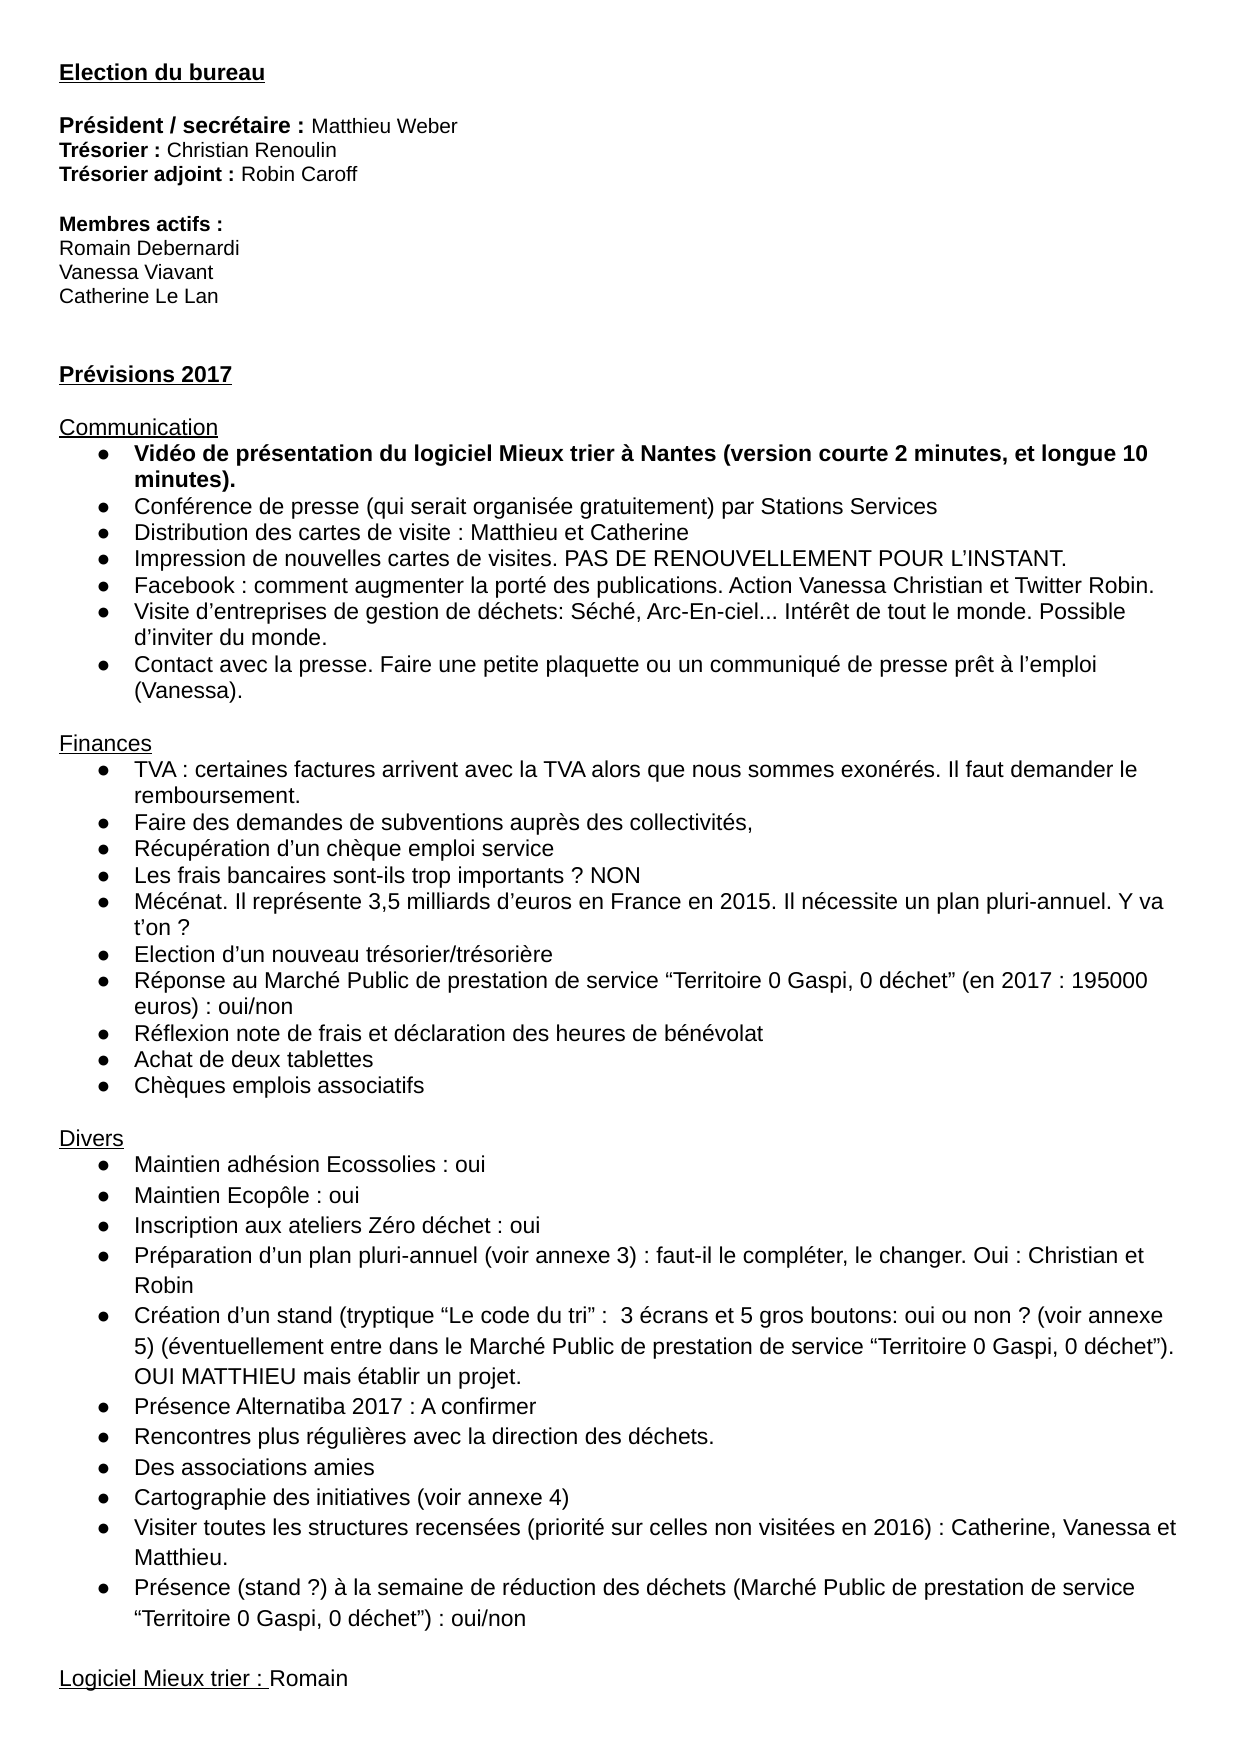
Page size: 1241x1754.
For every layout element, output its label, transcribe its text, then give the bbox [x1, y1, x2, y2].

list Vidéo de présentation du logiciel Mieux trier à Nantes (version courte 2 minutes, et longue 10 minutes). [96, 440, 1181, 493]
text Romain Debernardi [59, 236, 1181, 260]
list Election d’un nouveau trésorier/trésorière [96, 941, 1181, 967]
list Chèques emplois associatifs [96, 1072, 1181, 1099]
list Récupération d’un chèque emploi service [96, 835, 1181, 862]
list Rencontres plus régulières avec la direction des déchets. [96, 1423, 1181, 1450]
list Présence (stand ?) à la semaine de réduction des déchets (Marché Public de prestation de service “Territoire 0 Gaspi, 0 déchet”) : oui/non [96, 1574, 1181, 1631]
list Faire des demandes de subventions auprès des collectivités, [96, 809, 1181, 835]
text Logiciel Mieux trier : Romain [59, 1665, 1181, 1691]
text Prévisions 2017 [59, 361, 1181, 387]
list Contact avec la presse. Faire une petite plaquette ou un communiqué de presse prêt à l’emploi (Vanessa). [96, 651, 1181, 703]
list Présence Alternatiba 2017 : A confirmer [96, 1393, 1181, 1419]
list Préparation d’un plan pluri-annuel (voir annexe 3) : faut-il le compléter, le changer. Oui : Christian et Robin [96, 1242, 1181, 1299]
text Trésorier : Christian Renoulin [59, 138, 1181, 162]
text Président / secrétaire : Matthieu Weber [59, 112, 1181, 138]
list Création d’un stand (tryptique “Le code du tri” : 3 écrans et 5 gros boutons: oui ou non ? (voir annexe 5) (éventuellement entre dans le Marché Public de prestation de service “Territoire 0 Gaspi, 0 déchet”). OUI MATTHIEU mais établir un projet. [96, 1302, 1181, 1389]
list Achat de deux tablettes [96, 1046, 1181, 1072]
list Mécénat. Il représente 3,5 milliards d’euros en France en 2015. Il nécessite un plan pluri-annuel. Y va t’on ? [96, 888, 1181, 941]
list Visiter toutes les structures recensées (priorité sur celles non visitées en 2016) : Catherine, Vanessa et Matthieu. [96, 1514, 1181, 1571]
text Trésorier adjoint : Robin Caroff [59, 162, 1181, 186]
list Distribution des cartes de visite : Matthieu et Catherine [96, 519, 1181, 545]
text Finances [59, 730, 1181, 756]
text Communication [59, 413, 1181, 440]
list TVA : certaines factures arrivent avec la TVA alors que nous sommes exonérés. Il faut demander le remboursement. [96, 756, 1181, 809]
text Divers [59, 1125, 1181, 1151]
list Impression de nouvelles cartes de visites. PAS DE RENOUVELLEMENT POUR L’INSTANT. [96, 545, 1181, 572]
list Les frais bancaires sont-ils trop importants ? NON [96, 862, 1181, 888]
text Catherine Le Lan [59, 284, 1181, 308]
list Maintien Ecopôle : oui [96, 1182, 1181, 1208]
list Maintien adhésion Ecossolies : oui [96, 1151, 1181, 1178]
text Vanessa Viavant [59, 260, 1181, 284]
list Cartographie des initiatives (voir annexe 4) [96, 1484, 1181, 1510]
list Réflexion note de frais et déclaration des heures de bénévolat [96, 1020, 1181, 1046]
text Election du bureau [59, 59, 1181, 85]
list Conférence de presse (qui serait organisée gratuitement) par Stations Services [96, 493, 1181, 519]
list Des associations amies [96, 1453, 1181, 1480]
list Facebook : comment augmenter la porté des publications. Action Vanessa Christian et Twitter Robin. [96, 572, 1181, 598]
list Visite d’entreprises de gestion de déchets: Séché, Arc-En-ciel... Intérêt de tout le monde. Possible d’inviter du monde. [96, 598, 1181, 651]
list Réponse au Marché Public de prestation de service “Territoire 0 Gaspi, 0 déchet” (en 2017 : 195000 euros) : oui/non [96, 967, 1181, 1020]
text Membres actifs : [59, 212, 1181, 236]
list Inscription aux ateliers Zéro déchet : oui [96, 1212, 1181, 1238]
